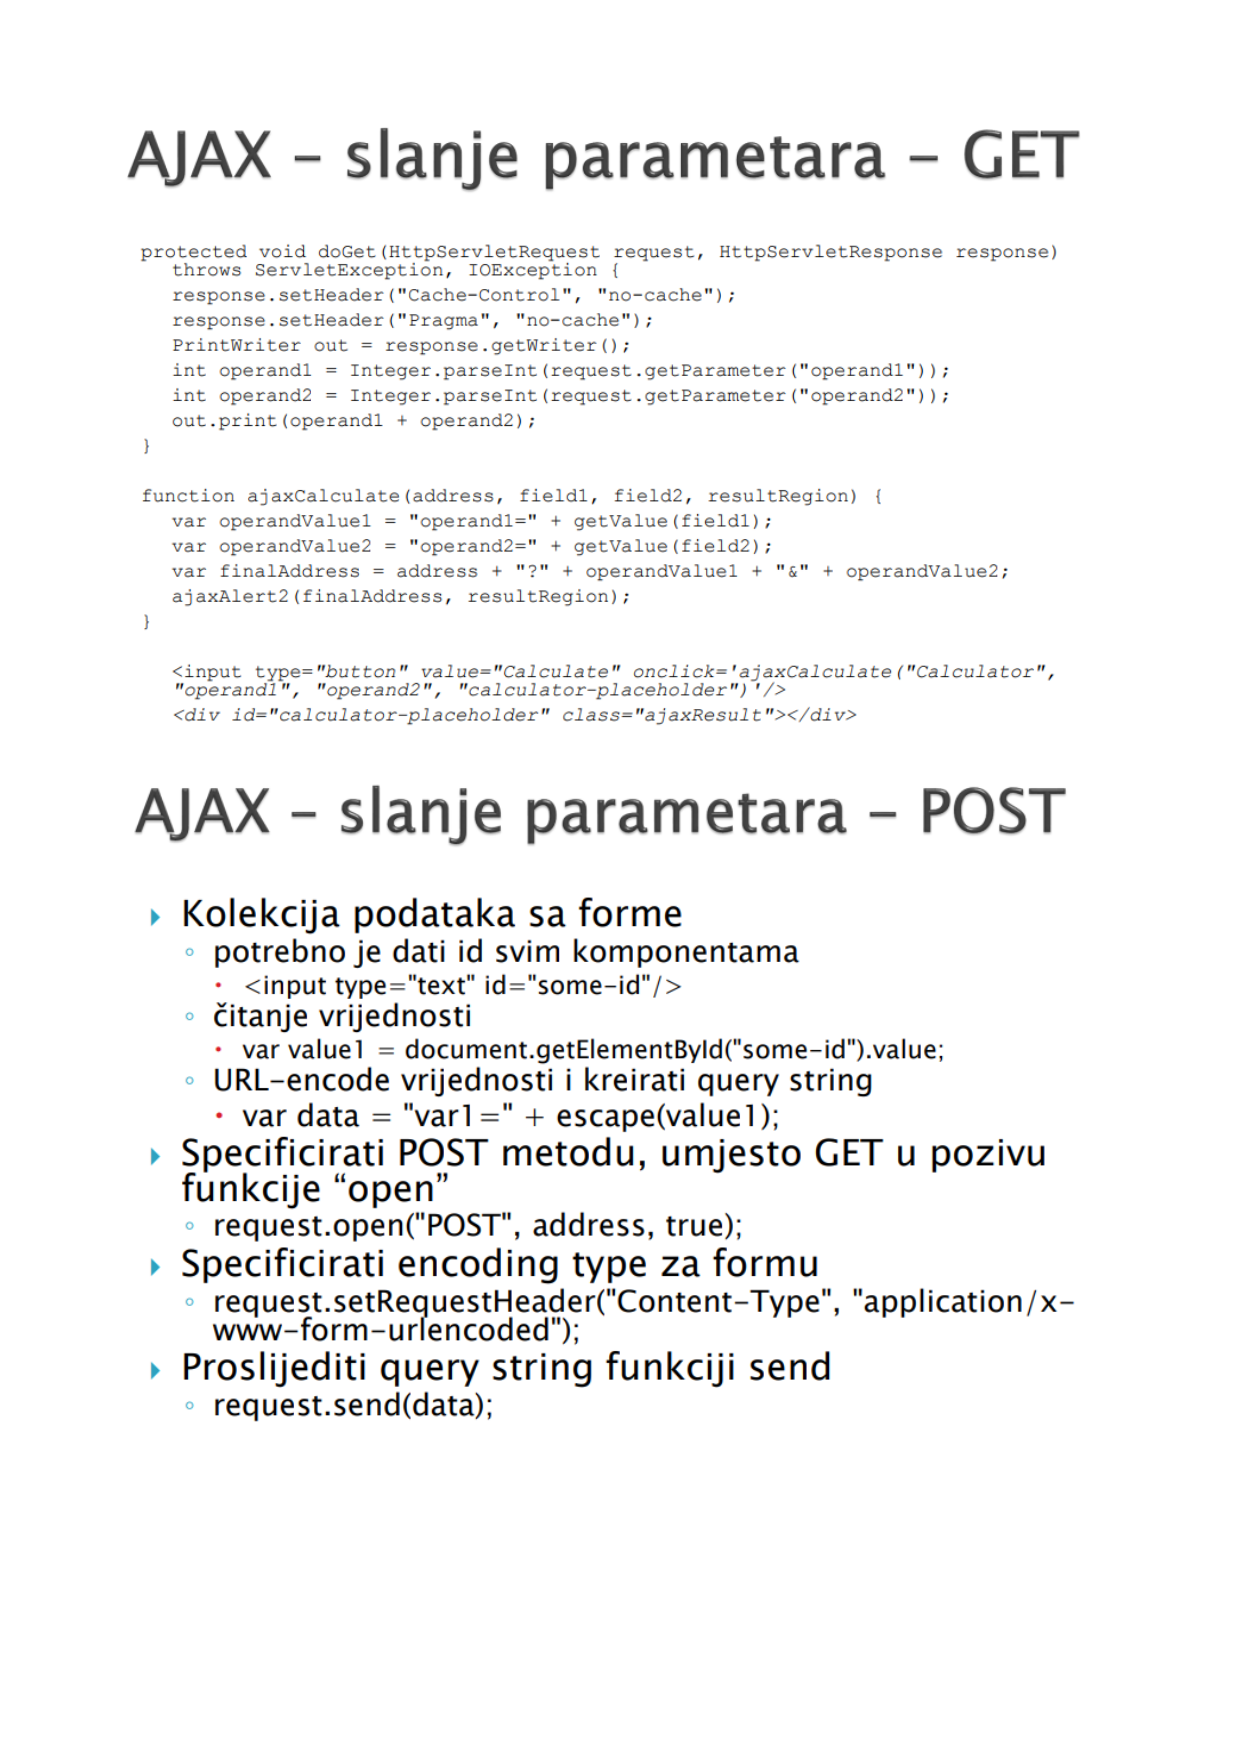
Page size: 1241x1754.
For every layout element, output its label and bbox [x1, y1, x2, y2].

picture [118, 768, 1123, 1438]
picture [118, 118, 1123, 740]
